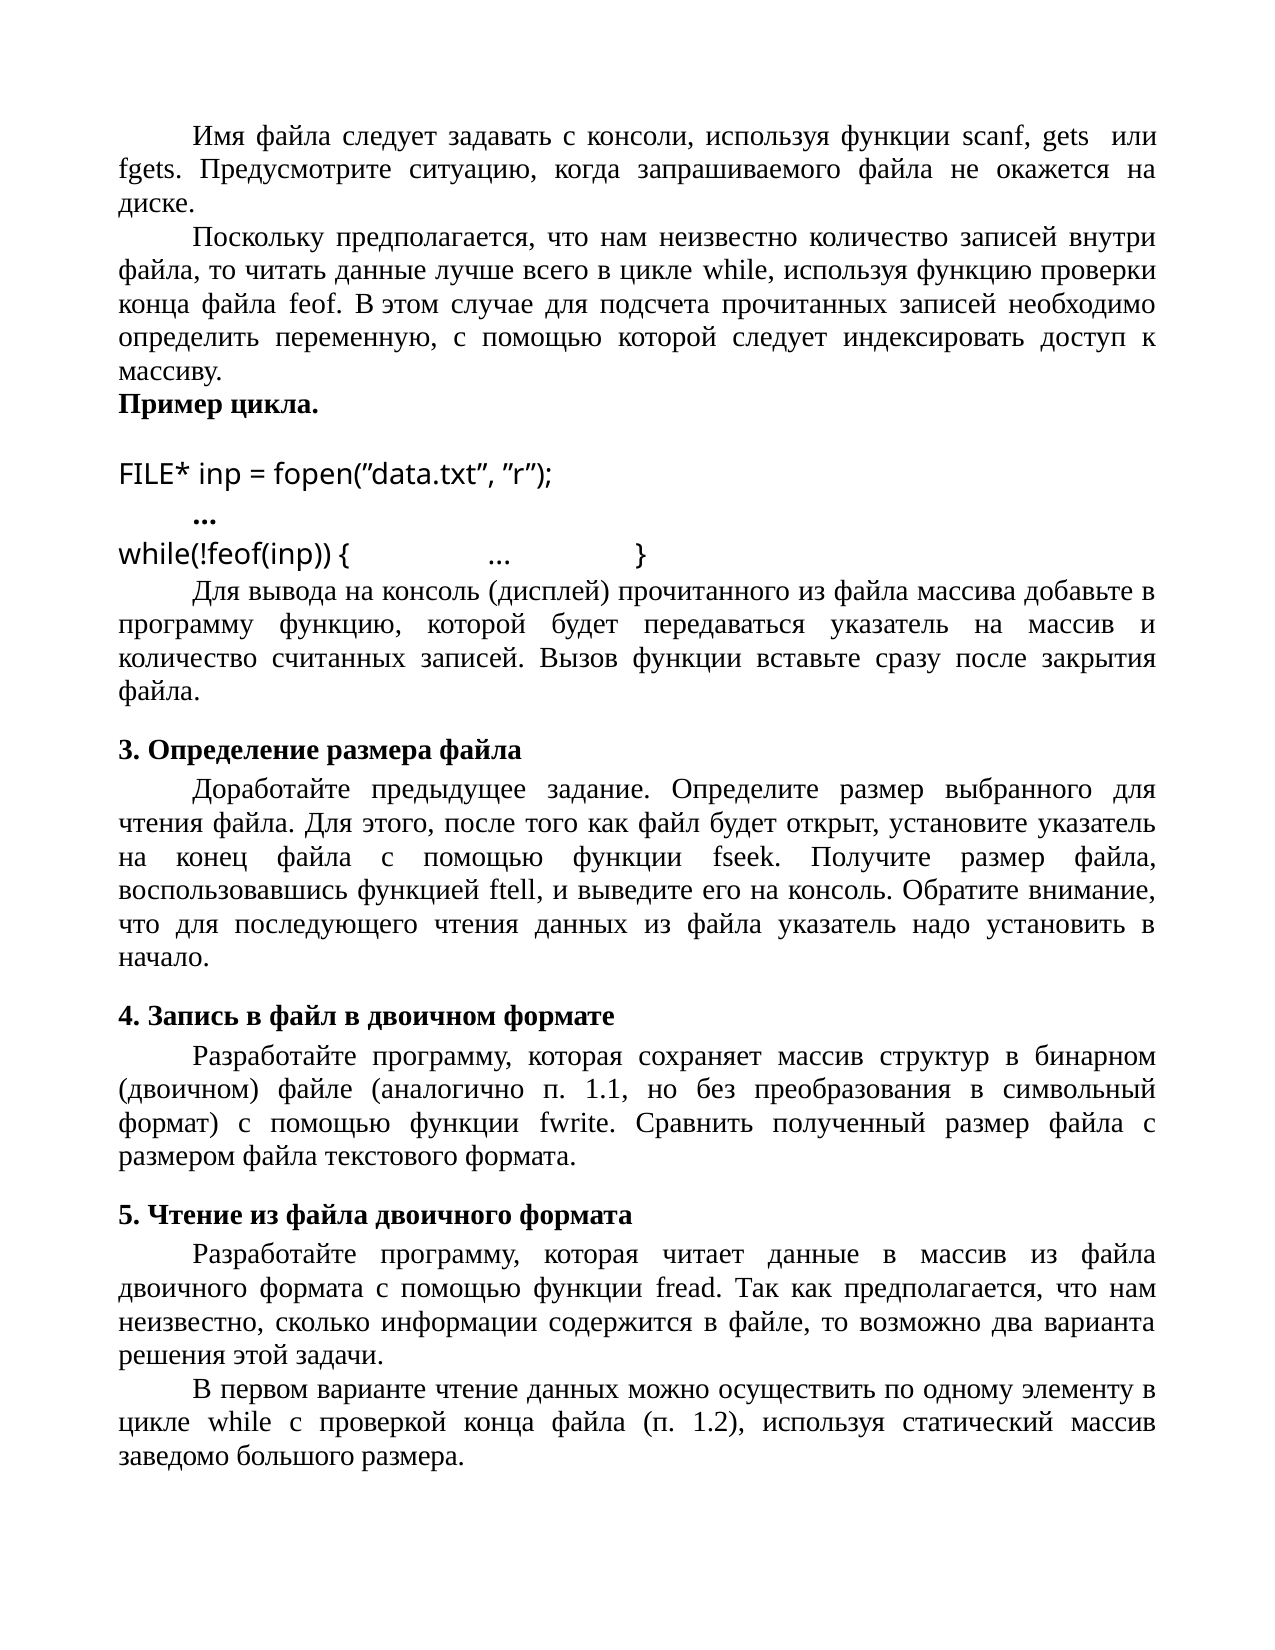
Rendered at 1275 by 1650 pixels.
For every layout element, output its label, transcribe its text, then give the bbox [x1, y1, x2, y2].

text Доработайте предыдущее задание. Определите размер выбранного для чтения файла. Для этого, после того как файл будет открыт, установите указатель на конец файла с помощью функции fseek. Получите размер файла, воспользовавшись функцией ftell, и выведите его на консоль. Обратите внимание, что для последующего чтения данных из файла указатель надо установить в начало. [118, 772, 1157, 973]
text Пример цикла. [118, 386, 1157, 420]
text Имя файла следует задавать с консоли, используя функции scanf, gets или fgets. Предусмотрите ситуацию, когда запрашиваемого файла не окажется на диске. [118, 118, 1157, 219]
subtitle 4. Запись в файл в двоичном формате [118, 998, 1157, 1031]
text Поскольку предполагается, что нам неизвестно количество записей внутри файла, то читать данные лучше всего в цикле while, используя функцию проверки конца файла feof. В этом случае для подсчета прочитанных записей необходимо определить переменную, с помощью которой следует индексировать доступ к массиву. [118, 219, 1157, 386]
text ... [118, 493, 1157, 533]
text Для вывода на консоль (дисплей) прочитанного из файла массива добавьте в программу функцию, которой будет передаваться указатель на массив и количество считанных записей. Вызов функции вставьте сразу после закрытия файла. [118, 573, 1157, 707]
text В первом варианте чтение данных можно осуществить по одному элементу в цикле while с проверкой конца файла (п. 1.2), используя статический массив заведомо большого размера. [118, 1371, 1157, 1471]
text Разработайте программу, которая читает данные в массив из файла двоичного формата с помощью функции fread. Так как предполагается, что нам неизвестно, сколько информации содержится в файле, то возможно два варианта решения этой задачи. [118, 1237, 1157, 1371]
subtitle 3. Определение размера файла [118, 732, 1157, 765]
text FILE* inp = fopen(”data.txt”, ”r”); [118, 453, 1157, 493]
subtitle 5. Чтение из файла двоичного формата [118, 1197, 1157, 1230]
text Разработайте программу, которая сохраняет массив структур в бинарном (двоичном) файле (аналогично п. 1.1, но без преобразования в символьный формат) с помощью функции fwrite. Сравнить полученный размер файла с размером файла текстового формата. [118, 1038, 1157, 1172]
text while(!feof(inp)) { ... } [118, 533, 1157, 573]
